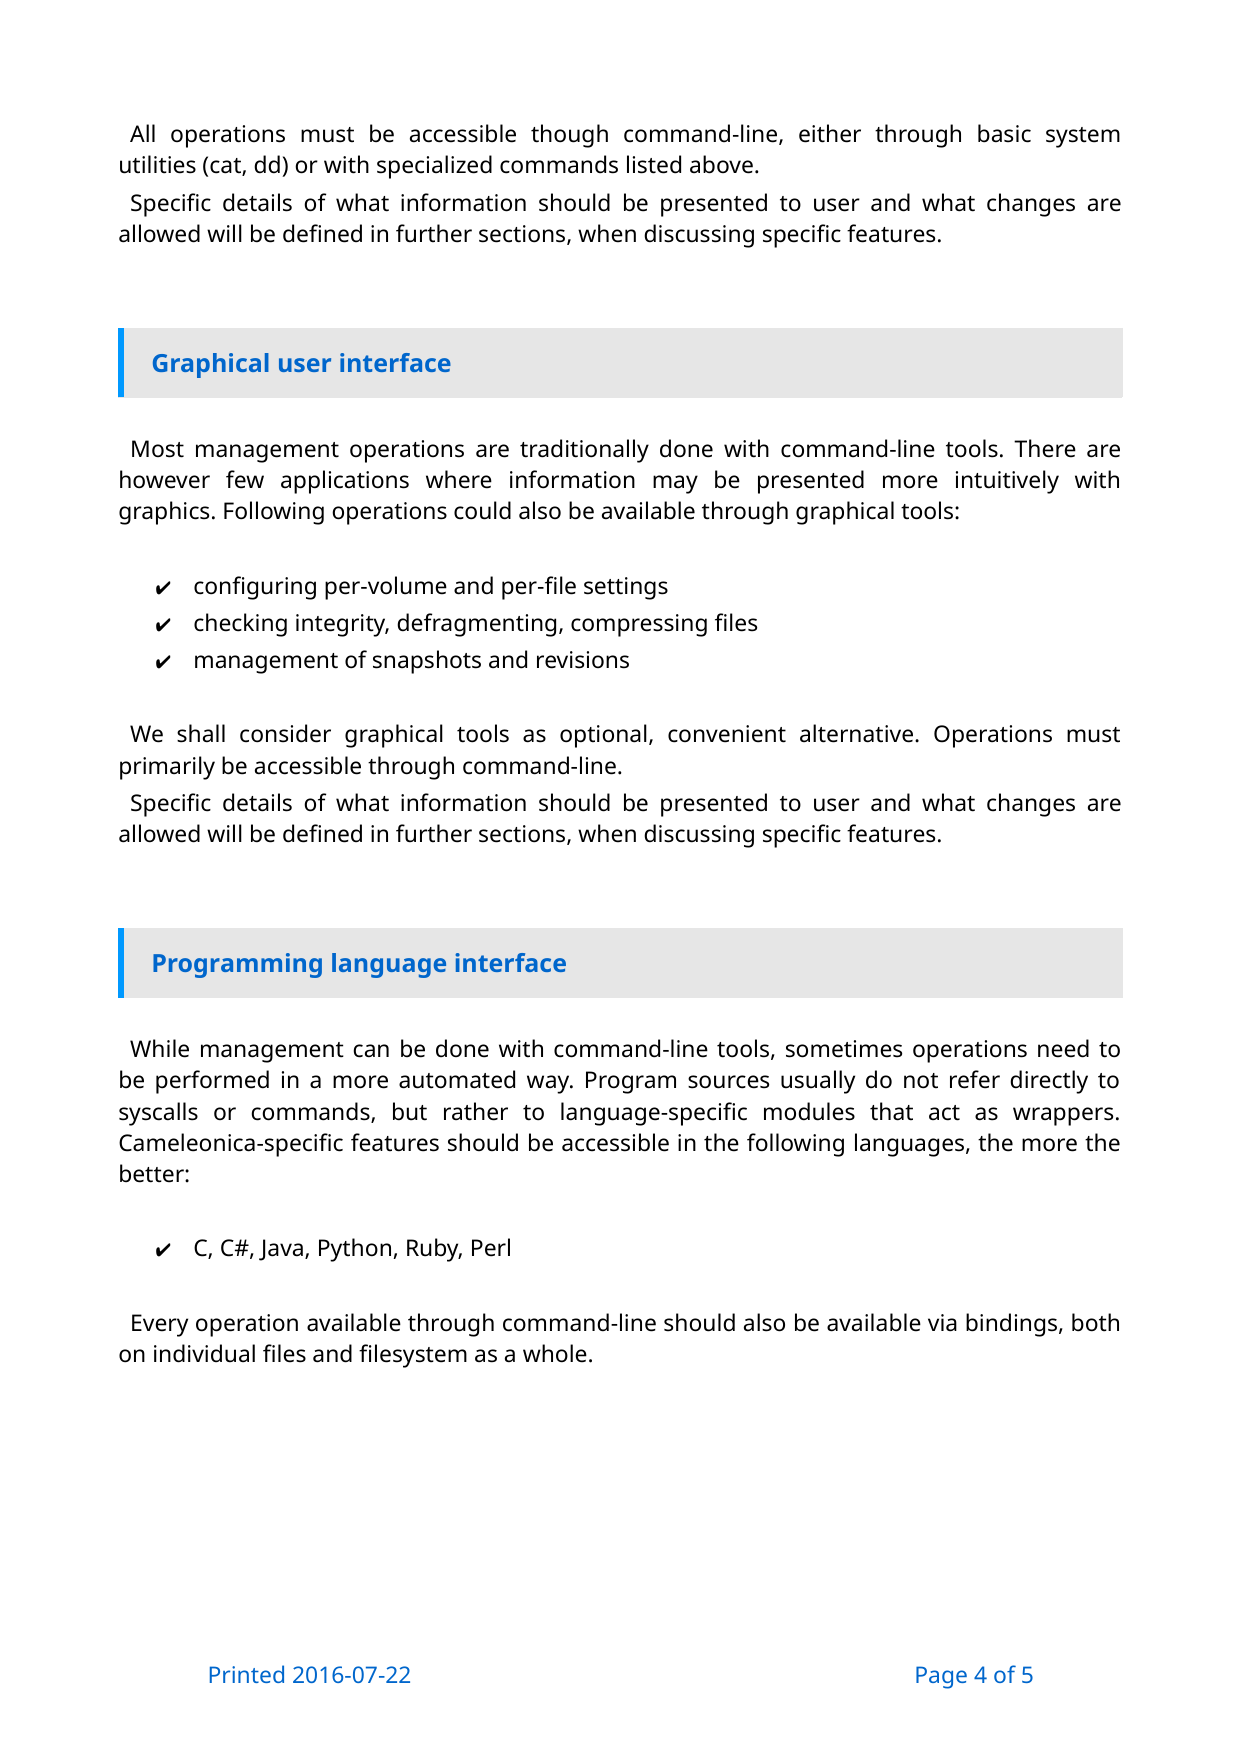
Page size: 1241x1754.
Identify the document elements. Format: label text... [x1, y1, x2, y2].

text Every operation available through command-line should also be available via bindings, both on individual files and filesystem as a whole. [118, 1307, 1122, 1369]
text Specific details of what information should be presented to user and what changes are allowed will be defined in further sections, when discussing specific features. [118, 787, 1122, 849]
text Most management operations are traditionally done with command-line tools. There are however few applications where information may be presented more intuitively with graphics. Following operations could also be available through graphical tools: [118, 433, 1122, 526]
list C, C#, Java, Python, Ruby, Perl [156, 1232, 1122, 1263]
text While management can be done with command-line tools, sometimes operations need to be performed in a more automated way. Program sources usually do not refer directly to syscalls or commands, but rather to language-specific modules that act as wrappers. Cameleonica-specific features should be accessible in the following languages, the more the better: [118, 1033, 1122, 1189]
text All operations must be accessible though command-line, either through basic system utilities (cat, dd) or with specialized commands listed above. [118, 118, 1122, 181]
subtitle Graphical user interface [124, 329, 1122, 397]
subtitle Programming language interface [124, 929, 1122, 997]
list configuring per-volume and per-file settings [156, 569, 1122, 601]
text We shall consider graphical tools as optional, convenient alternative. Operations must primarily be accessible through command-line. [118, 718, 1122, 781]
list checking integrity, defragmenting, compressing files [156, 607, 1122, 638]
text Specific details of what information should be presented to user and what changes are allowed will be defined in further sections, when discussing specific features. [118, 187, 1122, 249]
list management of snapshots and revisions [156, 644, 1122, 675]
